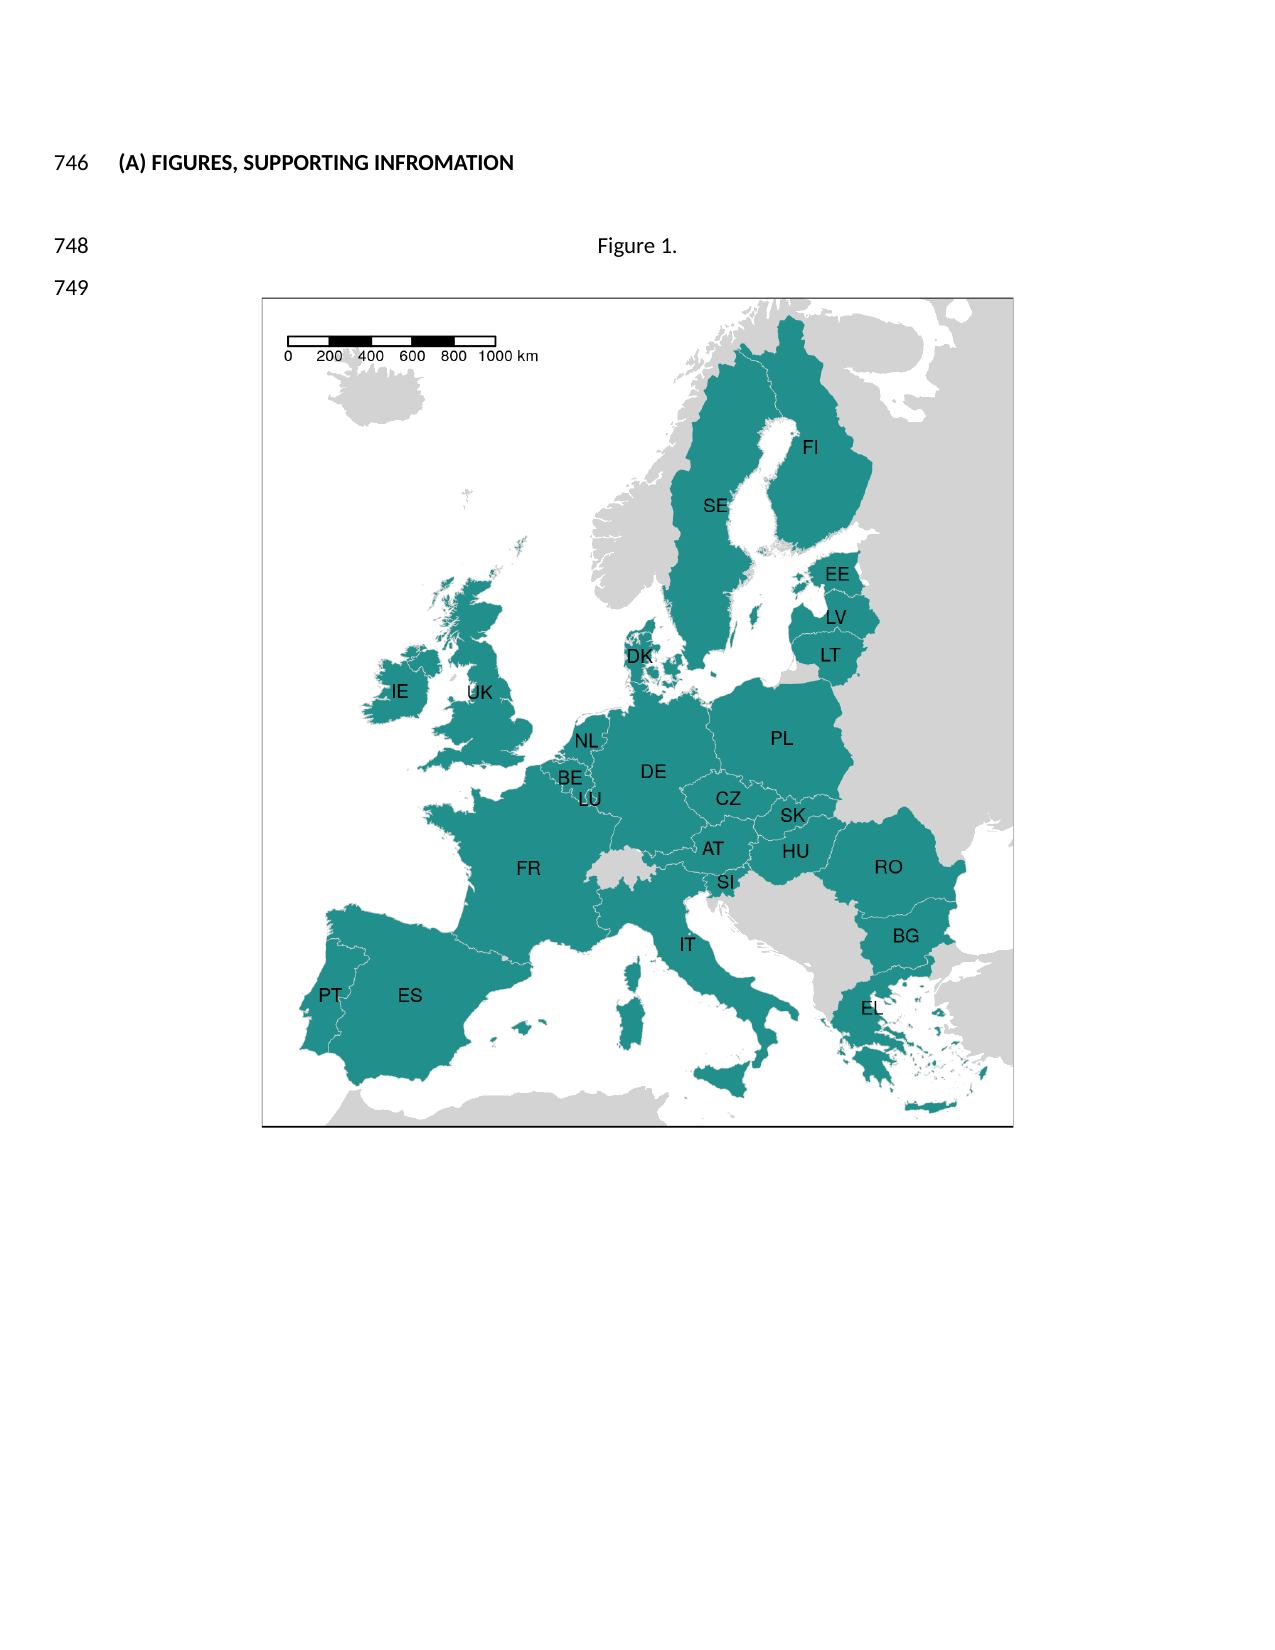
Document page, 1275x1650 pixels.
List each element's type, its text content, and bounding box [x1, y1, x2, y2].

subtitle (A) FIGURES, SUPPORTING INFROMATION [118, 148, 1157, 218]
text Figure 1. [118, 232, 1157, 259]
picture [261, 273, 1014, 1151]
